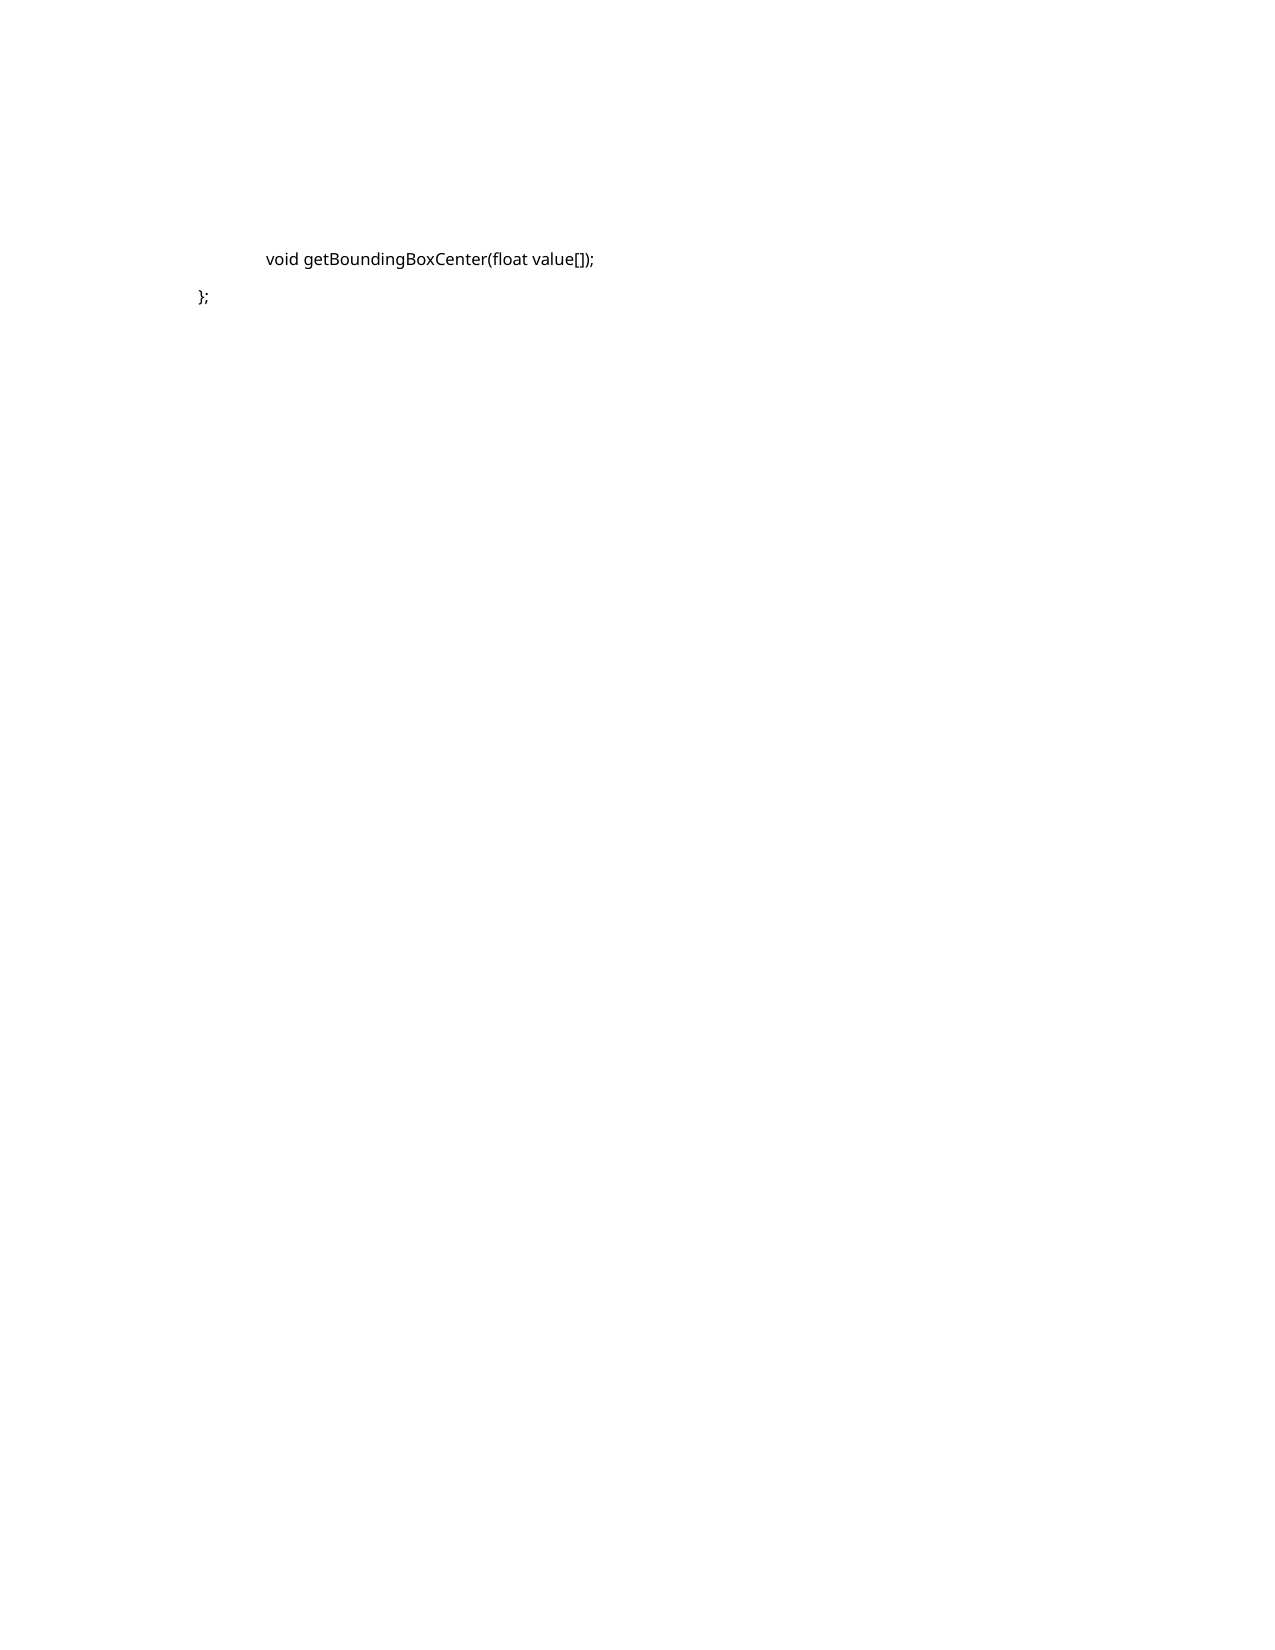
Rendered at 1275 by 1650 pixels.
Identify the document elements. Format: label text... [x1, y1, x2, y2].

text void getBoundingBoxCenter(float value[]); [198, 240, 1098, 277]
text }; [198, 277, 1098, 315]
